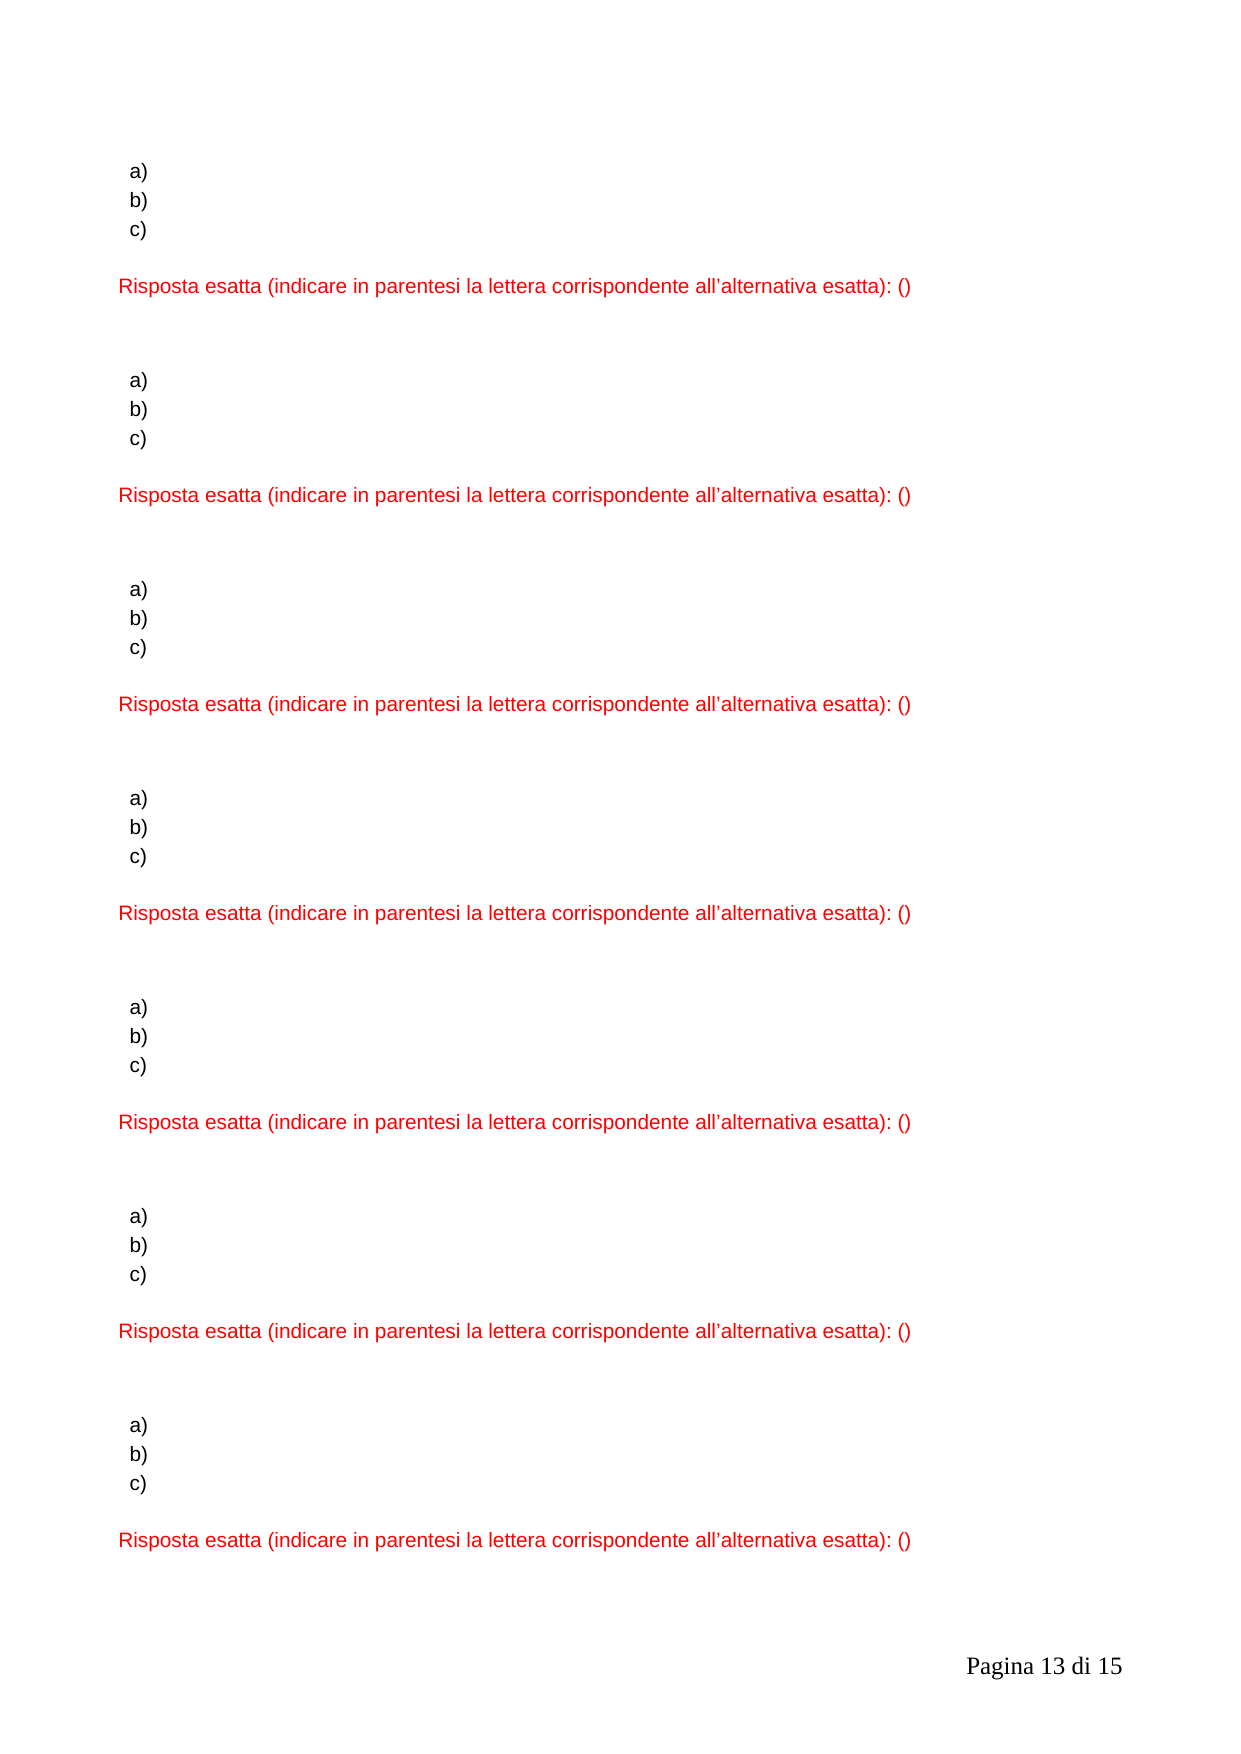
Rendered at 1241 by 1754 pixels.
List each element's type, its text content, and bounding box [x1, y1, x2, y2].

table_header 86 [56, 327, 118, 356]
table_cell [159, 873, 1142, 901]
table_cell [159, 397, 1142, 426]
table_cell [56, 815, 118, 844]
table_cell [56, 188, 118, 217]
table_cell a) [118, 147, 159, 188]
table_cell b) [118, 1233, 159, 1262]
table_cell c) [118, 1471, 159, 1499]
table_cell a) [118, 1401, 159, 1442]
table_header [118, 118, 1142, 147]
text Risposta esatta (indicare in parentesi la lettera corrispondente all’alternativa esatta): () [118, 274, 1122, 298]
table_cell [118, 455, 159, 483]
table_header [118, 745, 1142, 774]
table_cell [159, 1233, 1142, 1262]
text Risposta esatta (indicare in parentesi la lettera corrispondente all’alternativa esatta): () [118, 1110, 1122, 1134]
table_header 88 [56, 745, 118, 774]
table_header [118, 1372, 1142, 1401]
table_cell [159, 1024, 1142, 1053]
table_cell a) [118, 356, 159, 397]
table_cell b) [118, 1024, 159, 1053]
text Risposta esatta (indicare in parentesi la lettera corrispondente all’alternativa esatta): () [118, 901, 1122, 925]
table_header 90 [56, 1163, 118, 1192]
table_cell [56, 1499, 118, 1528]
table_header 85 [56, 118, 118, 147]
table_cell c) [118, 1262, 159, 1290]
table_cell [56, 664, 118, 692]
table_cell [159, 1262, 1142, 1290]
table_cell [159, 1290, 1142, 1319]
table_cell [56, 356, 118, 397]
table_cell [118, 1499, 159, 1528]
table_cell b) [118, 815, 159, 844]
table_cell [56, 873, 118, 901]
table_cell c) [118, 217, 159, 246]
table_cell [56, 1081, 118, 1110]
table_cell [56, 983, 118, 1024]
table_cell [56, 565, 118, 606]
table_cell [56, 1233, 118, 1262]
table_header [118, 536, 1142, 565]
text Risposta esatta (indicare in parentesi la lettera corrispondente all’alternativa esatta): () [118, 483, 1122, 507]
table_cell [159, 565, 1142, 606]
table_header [118, 954, 1142, 983]
table_cell [56, 1471, 118, 1499]
table_cell [159, 844, 1142, 872]
table_cell [118, 1290, 159, 1319]
table_cell [56, 606, 118, 635]
table_cell c) [118, 844, 159, 872]
table_cell [56, 217, 118, 246]
table_cell [56, 844, 118, 872]
table_cell c) [118, 1053, 159, 1081]
table_cell [159, 815, 1142, 844]
table_cell [56, 635, 118, 663]
table_cell [56, 1290, 118, 1319]
table_cell [159, 774, 1142, 815]
table_cell [56, 774, 118, 815]
table_cell [118, 664, 159, 692]
table_cell [118, 246, 159, 274]
table_cell b) [118, 188, 159, 217]
table_cell b) [118, 397, 159, 426]
table_cell [56, 426, 118, 454]
table_header 89 [56, 954, 118, 983]
table_cell [56, 1401, 118, 1442]
text Risposta esatta (indicare in parentesi la lettera corrispondente all’alternativa esatta): () [118, 1528, 1122, 1552]
table_cell [56, 246, 118, 274]
table_cell a) [118, 774, 159, 815]
table_cell [159, 356, 1142, 397]
table_cell [118, 1081, 159, 1110]
table_cell [56, 1192, 118, 1233]
table_cell [118, 873, 159, 901]
table_header [118, 1163, 1142, 1192]
table_header 87 [56, 536, 118, 565]
table_cell [159, 983, 1142, 1024]
table_cell [159, 188, 1142, 217]
table_cell [159, 1192, 1142, 1233]
table_cell [159, 1499, 1142, 1528]
table_cell [56, 455, 118, 483]
table_cell [56, 1053, 118, 1081]
table_cell [159, 147, 1142, 188]
text Risposta esatta (indicare in parentesi la lettera corrispondente all’alternativa esatta): () [118, 692, 1122, 716]
table_cell [56, 147, 118, 188]
table_cell c) [118, 635, 159, 663]
table_cell [159, 455, 1142, 483]
table_cell [159, 1442, 1142, 1471]
table_cell b) [118, 606, 159, 635]
table_cell [56, 1442, 118, 1471]
table_header [118, 327, 1142, 356]
table_cell [159, 606, 1142, 635]
text Risposta esatta (indicare in parentesi la lettera corrispondente all’alternativa esatta): () [118, 1319, 1122, 1343]
table_cell [56, 1024, 118, 1053]
table_cell [159, 1401, 1142, 1442]
table_cell b) [118, 1442, 159, 1471]
table_cell c) [118, 426, 159, 454]
table_cell [159, 246, 1142, 274]
table_cell [159, 426, 1142, 454]
table_cell a) [118, 565, 159, 606]
table_cell [159, 635, 1142, 663]
table_cell a) [118, 983, 159, 1024]
table_cell [159, 1081, 1142, 1110]
table_cell [159, 217, 1142, 246]
table_cell [159, 664, 1142, 692]
table_cell [159, 1471, 1142, 1499]
table_cell [56, 397, 118, 426]
table_header 91 [56, 1372, 118, 1401]
table_cell [159, 1053, 1142, 1081]
table_cell [56, 1262, 118, 1290]
table_cell a) [118, 1192, 159, 1233]
